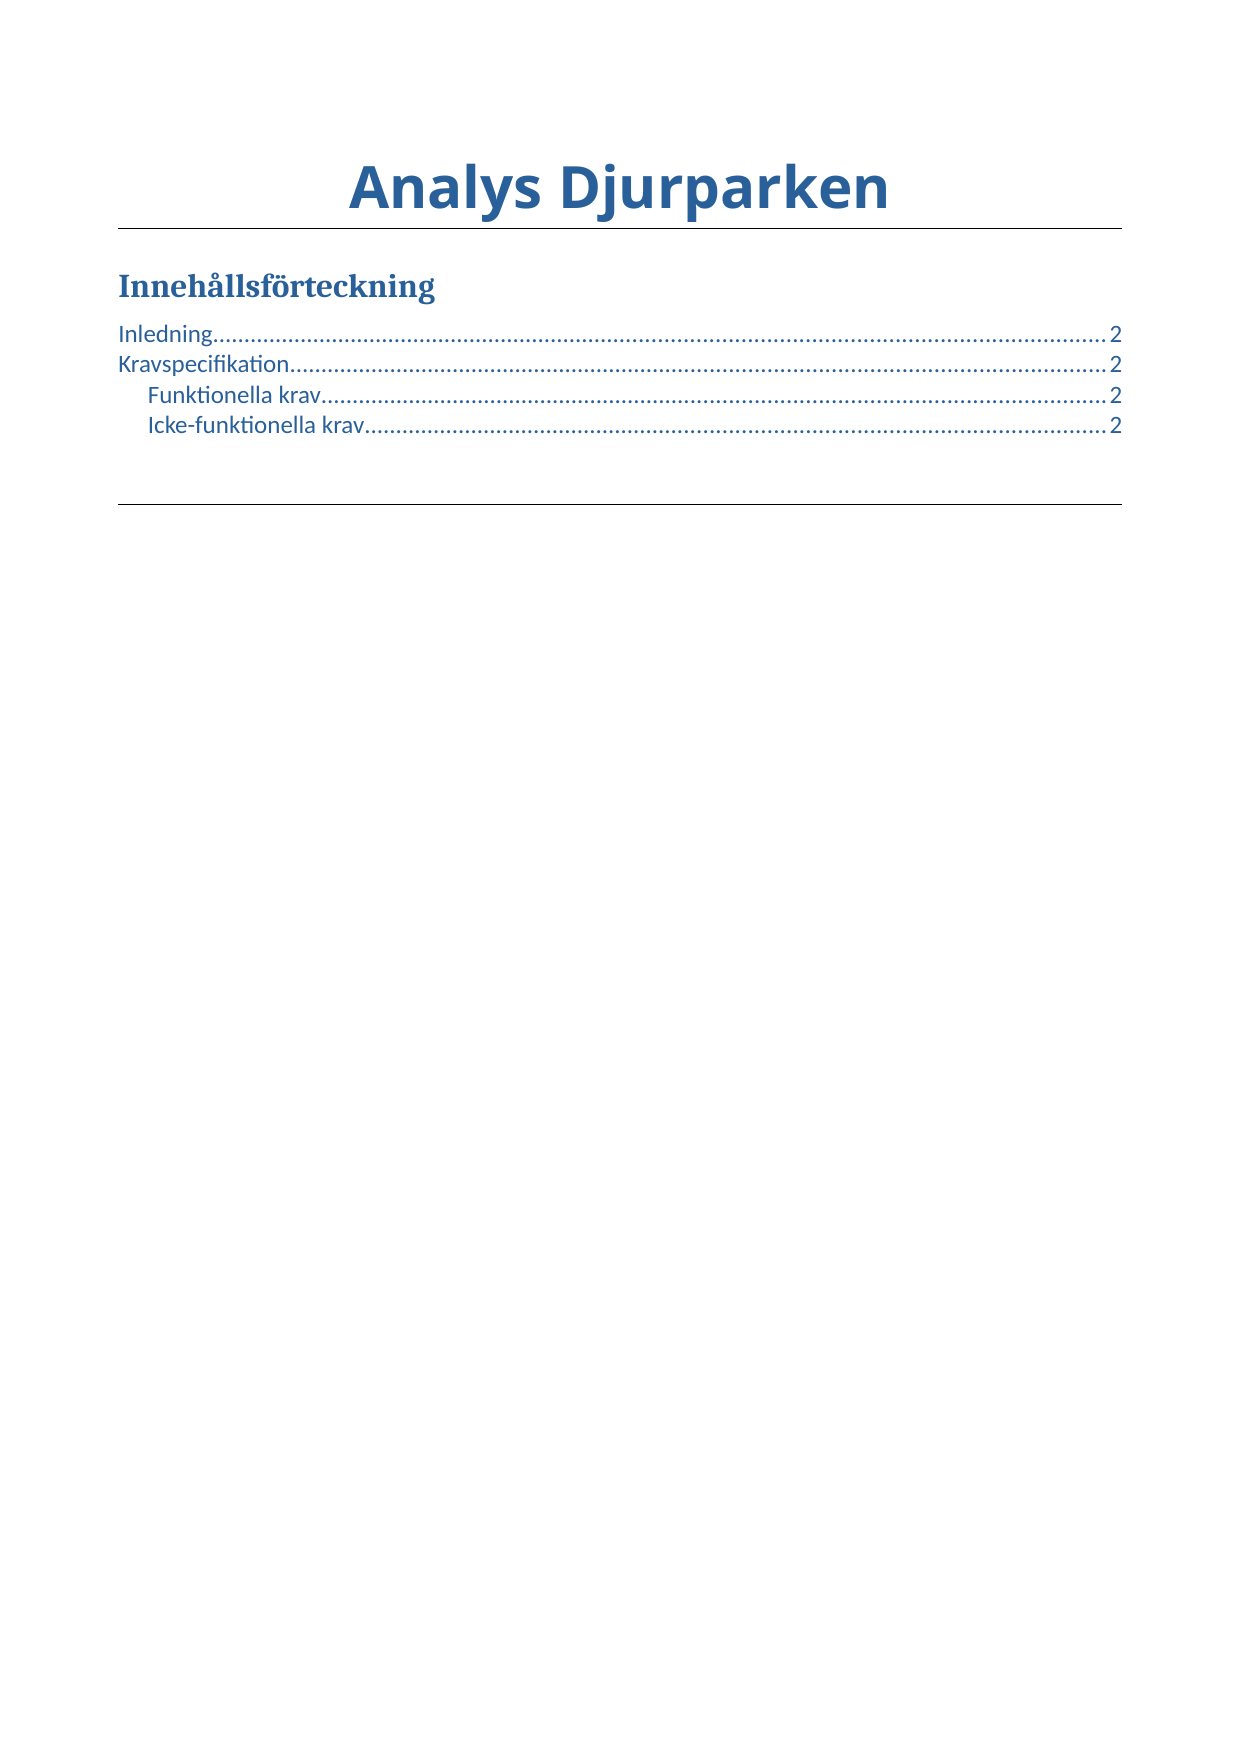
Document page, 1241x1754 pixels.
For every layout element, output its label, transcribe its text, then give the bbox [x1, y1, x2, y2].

text Kravspecifikation 2 [118, 348, 1122, 379]
text Funktionella krav 2 [148, 379, 1122, 409]
text Icke-funktionella krav 2 [148, 409, 1122, 440]
subtitle Innehållsförteckning [118, 267, 1122, 305]
text Inledning 2 [118, 318, 1122, 348]
title Analys Djurparken [118, 143, 1122, 228]
